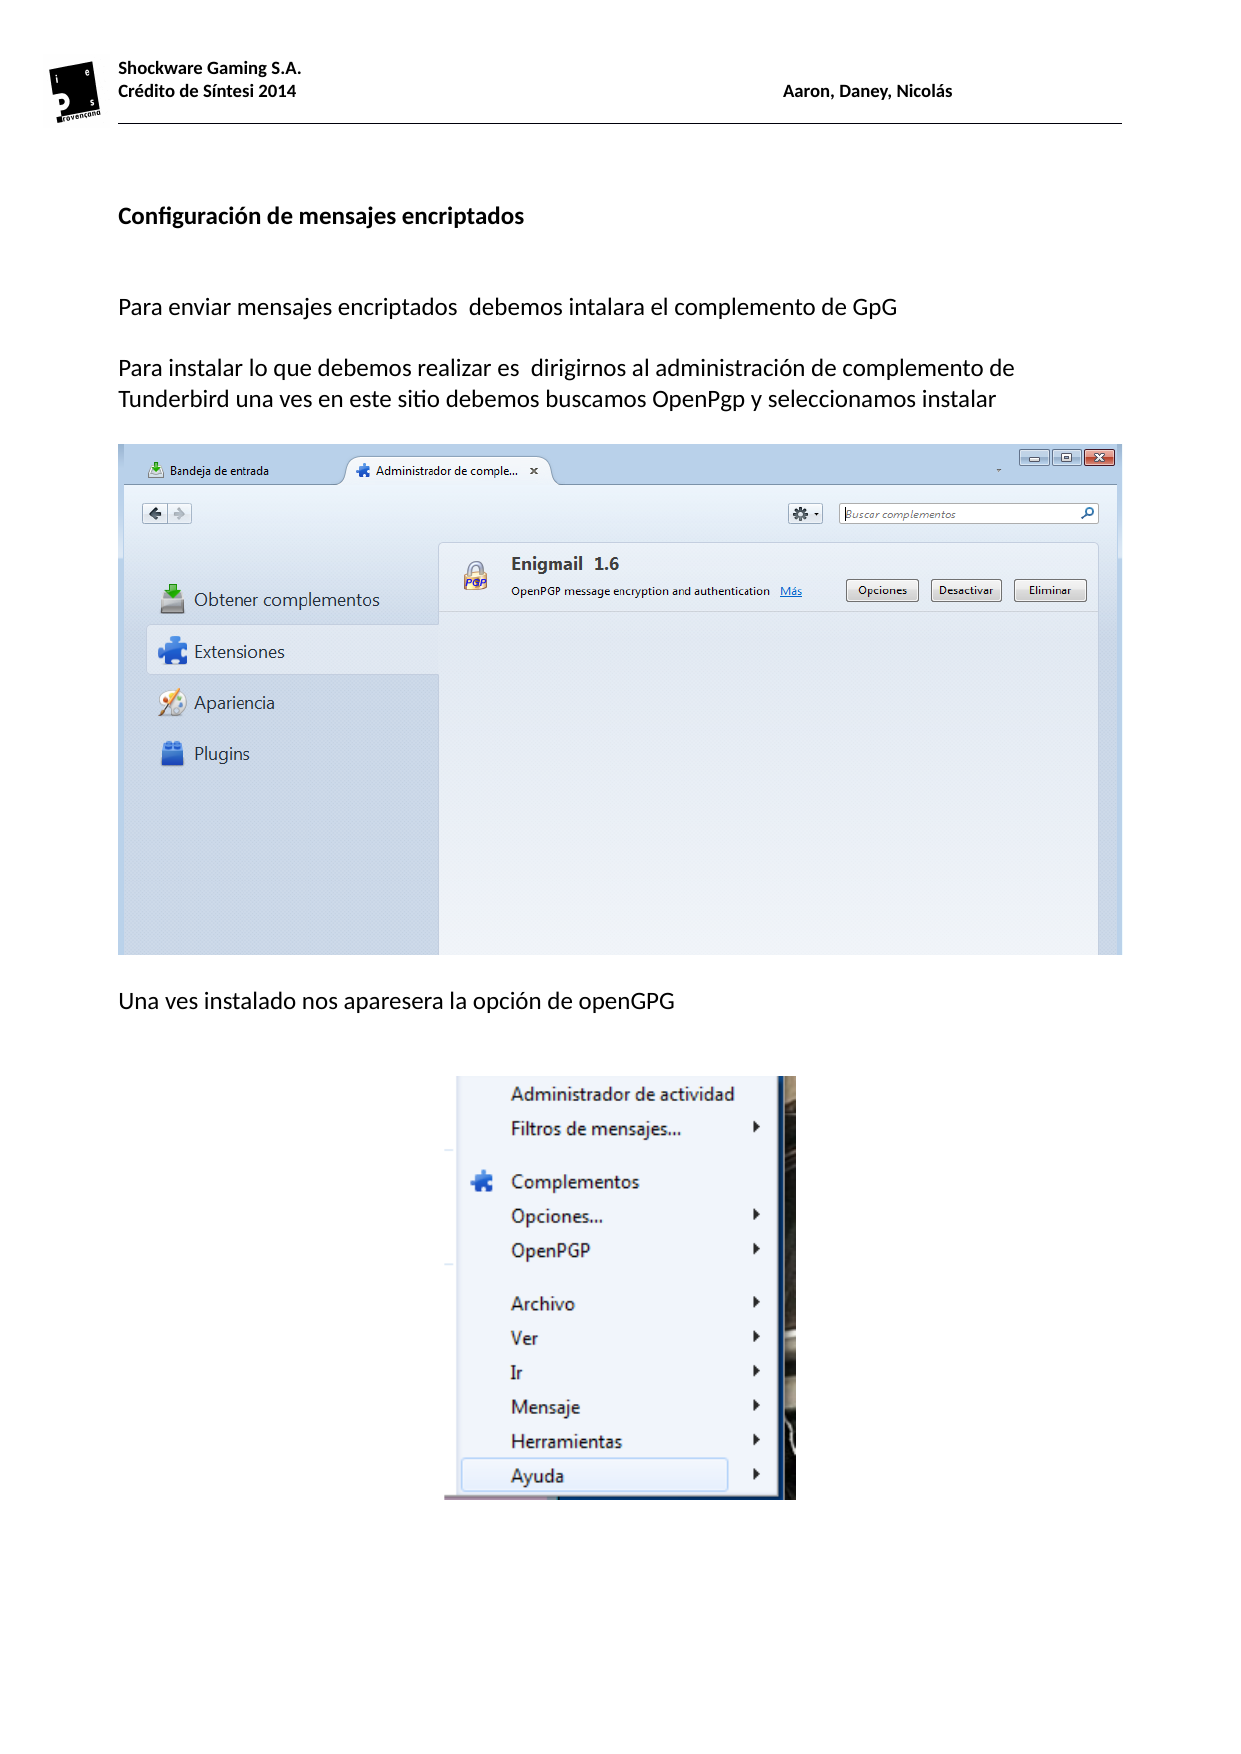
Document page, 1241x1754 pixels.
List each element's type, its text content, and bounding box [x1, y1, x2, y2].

picture [118, 444, 1123, 955]
picture [43, 54, 110, 128]
text Configuración de mensajes encriptados [118, 200, 1122, 230]
text Una ves instalado nos aparesera la opción de openGPG [118, 985, 1122, 1015]
text Para enviar mensajes encriptados debemos intalara el complemento de GpG [118, 291, 1122, 322]
text Para instalar lo que debemos realizar es dirigirnos al administración de complemento de Tunderbird una ves en este sitio debemos buscamos OpenPgp y seleccionamos instalar [118, 352, 1122, 413]
picture [444, 1076, 796, 1500]
